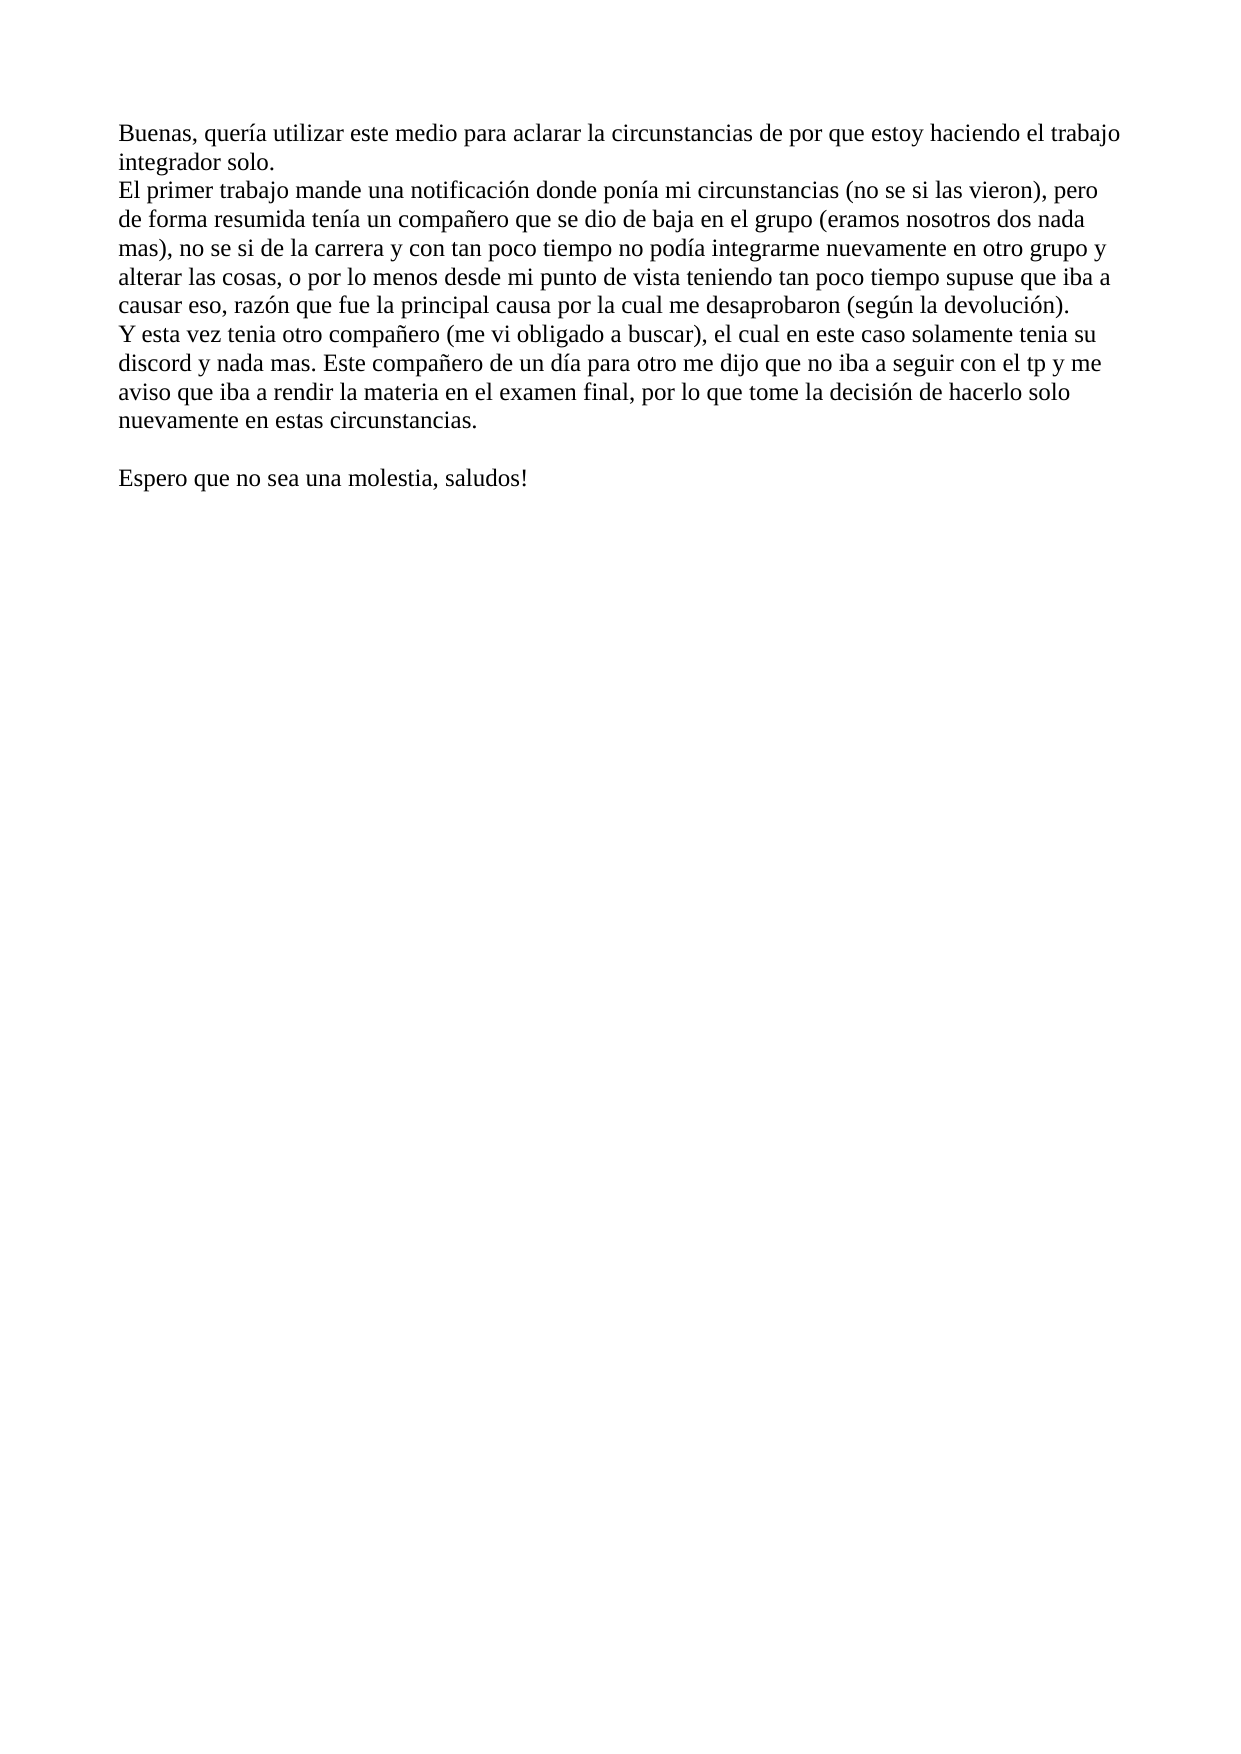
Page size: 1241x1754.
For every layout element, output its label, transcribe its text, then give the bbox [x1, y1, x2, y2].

text Espero que no sea una molestia, saludos! [118, 463, 1122, 492]
text Y esta vez tenia otro compañero (me vi obligado a buscar), el cual en este caso solamente tenia su discord y nada mas. Este compañero de un día para otro me dijo que no iba a seguir con el tp y me aviso que iba a rendir la materia en el examen final, por lo que tome la decisión de hacerlo solo nuevamente en estas circunstancias. [118, 319, 1122, 434]
text El primer trabajo mande una notificación donde ponía mi circunstancias (no se si las vieron), pero de forma resumida tenía un compañero que se dio de baja en el grupo (eramos nosotros dos nada mas), no se si de la carrera y con tan poco tiempo no podía integrarme nuevamente en otro grupo y alterar las cosas, o por lo menos desde mi punto de vista teniendo tan poco tiempo supuse que iba a causar eso, razón que fue la principal causa por la cual me desaprobaron (según la devolución). [118, 176, 1122, 319]
text Buenas, quería utilizar este medio para aclarar la circunstancias de por que estoy haciendo el trabajo integrador solo. [118, 118, 1122, 176]
